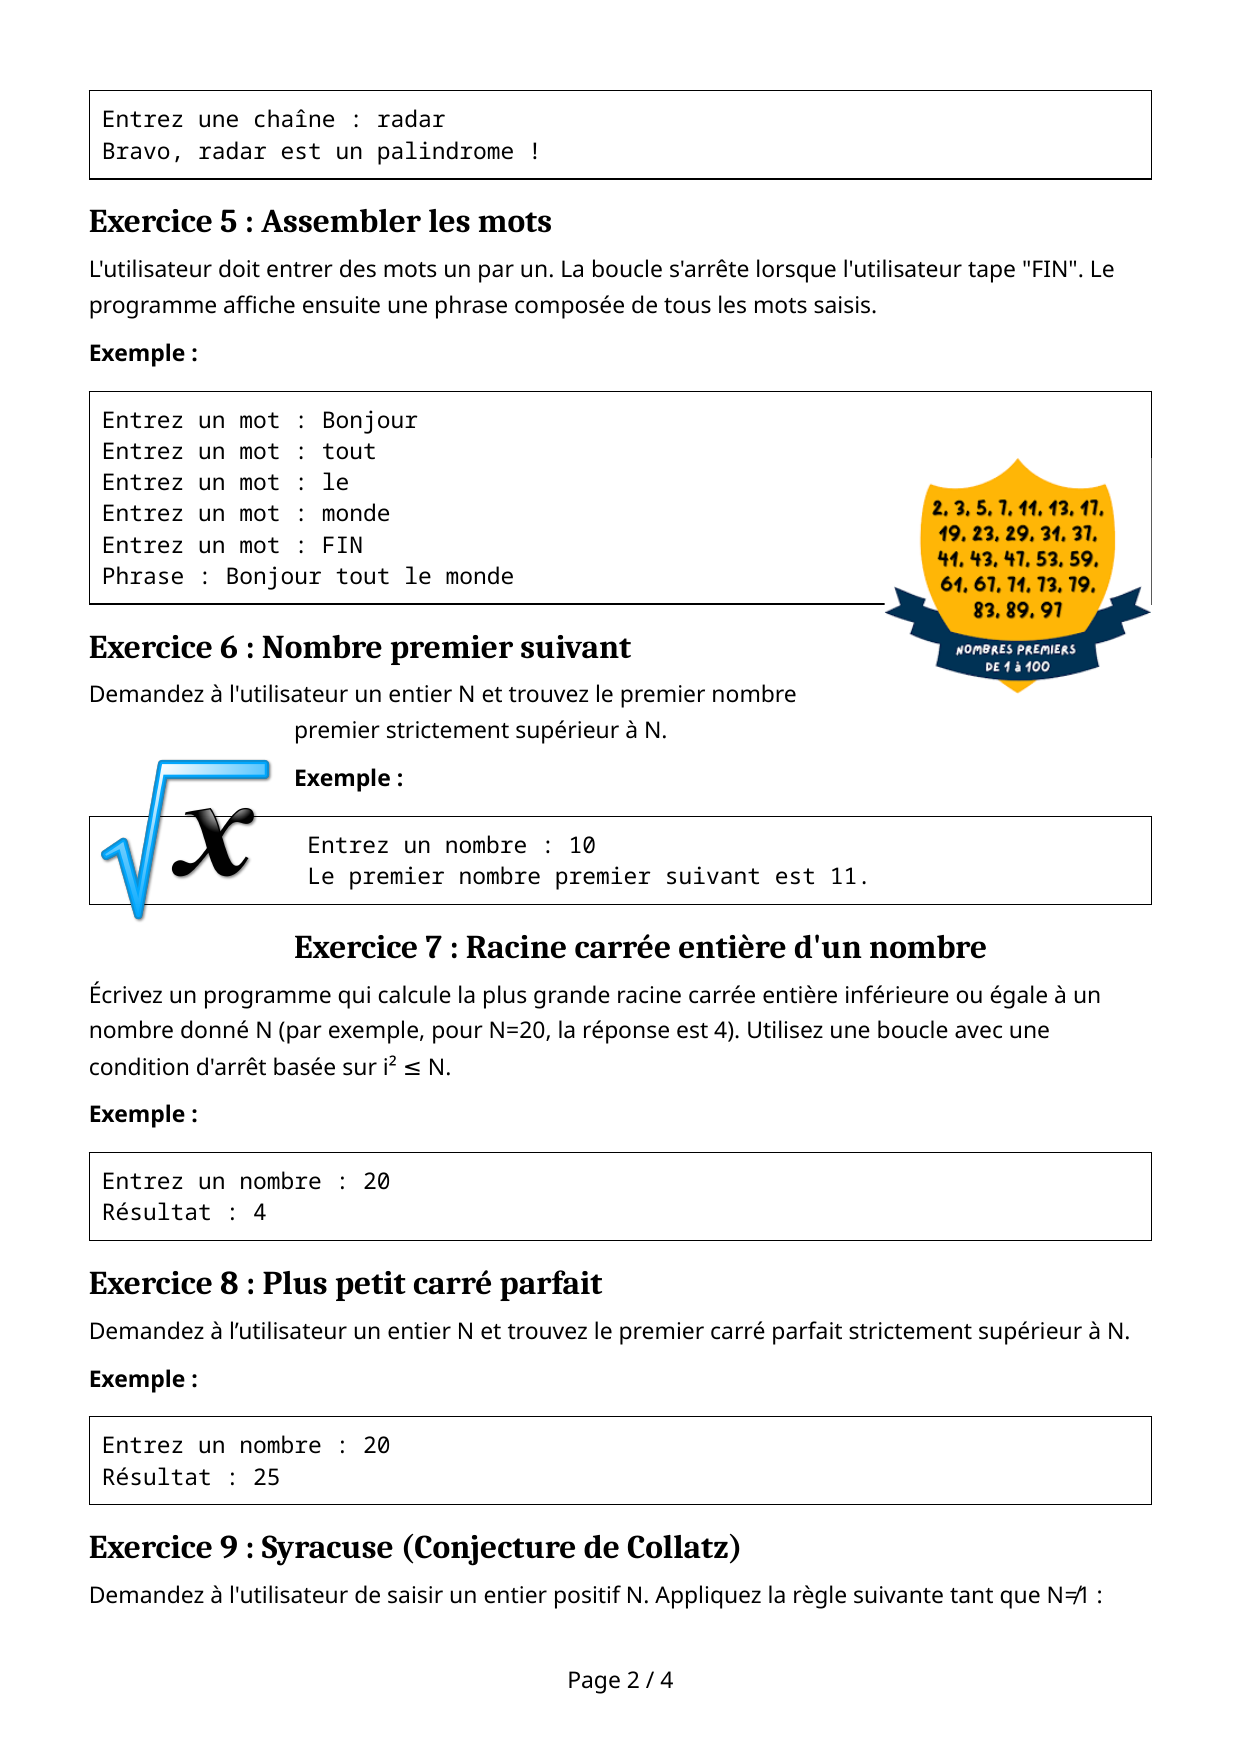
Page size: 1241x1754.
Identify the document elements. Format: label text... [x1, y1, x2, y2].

text Exemple : [88, 337, 1152, 368]
text L'utilisateur doit entrer des mots un par un. La boucle s'arrête lorsque l'utilisateur tape "FIN". Le programme affiche ensuite une phrase composée de tous les mots saisis. [88, 253, 1152, 320]
text Entrez un nombre : 20 [90, 1417, 1151, 1447]
text Entrez une chaîne : radar [90, 91, 1151, 122]
text Entrez un mot : tout [90, 422, 1151, 453]
text Entrez un nombre : 20 [90, 1153, 1151, 1183]
text Entrez un mot : FIN [90, 516, 884, 547]
text Exemple : [88, 1362, 1152, 1394]
text Écrivez un programme qui calcule la plus grande racine carrée entière inférieure ou égale à un nombre donné N (par exemple, pour N=20, la réponse est 4). Utilisez une boucle avec une condition d'arrêt basée sur i² ≤ N. [88, 978, 1152, 1082]
text Résultat : 25 [90, 1447, 1151, 1504]
text [88, 762, 97, 793]
text Entrez un mot : monde [90, 484, 884, 516]
text Bravo, radar est un palindrome ! [90, 122, 1151, 178]
subtitle Exercice 6 : Nombre premier suivant [88, 628, 884, 666]
text Entrez un nombre : 10 [275, 817, 1151, 847]
text Le premier nombre premier suivant est 11. [275, 847, 1151, 904]
text Entrez un mot : le [90, 453, 1151, 484]
text Entrez un mot : Bonjour [90, 392, 1151, 422]
text Exemple : [88, 1098, 1152, 1129]
picture [884, 458, 1152, 695]
text Résultat : 4 [90, 1183, 1151, 1240]
subtitle Exercice 9 : Syracuse (Conjecture de Collatz) [88, 1529, 1152, 1567]
subtitle Exercice 8 : Plus petit carré parfait [88, 1264, 1152, 1303]
subtitle Exercice 5 : Assembler les mots [88, 203, 1152, 241]
text Demandez à l’utilisateur un entier N et trouvez le premier carré parfait strictement supérieur à N. [88, 1315, 1152, 1346]
text Demandez à l'utilisateur un entier N et trouvez le premier nombre premier strictement supérieur à N. [88, 678, 1152, 746]
picture [97, 751, 275, 929]
text Exemple : [275, 762, 1152, 793]
text Phrase : Bonjour tout le monde [90, 547, 884, 603]
subtitle Exercice 7 : Racine carrée entière d'un nombre [88, 928, 1152, 967]
text Demandez à l'utilisateur de saisir un entier positif N. Appliquez la règle suivante tant que N≠1 : [88, 1579, 1152, 1610]
